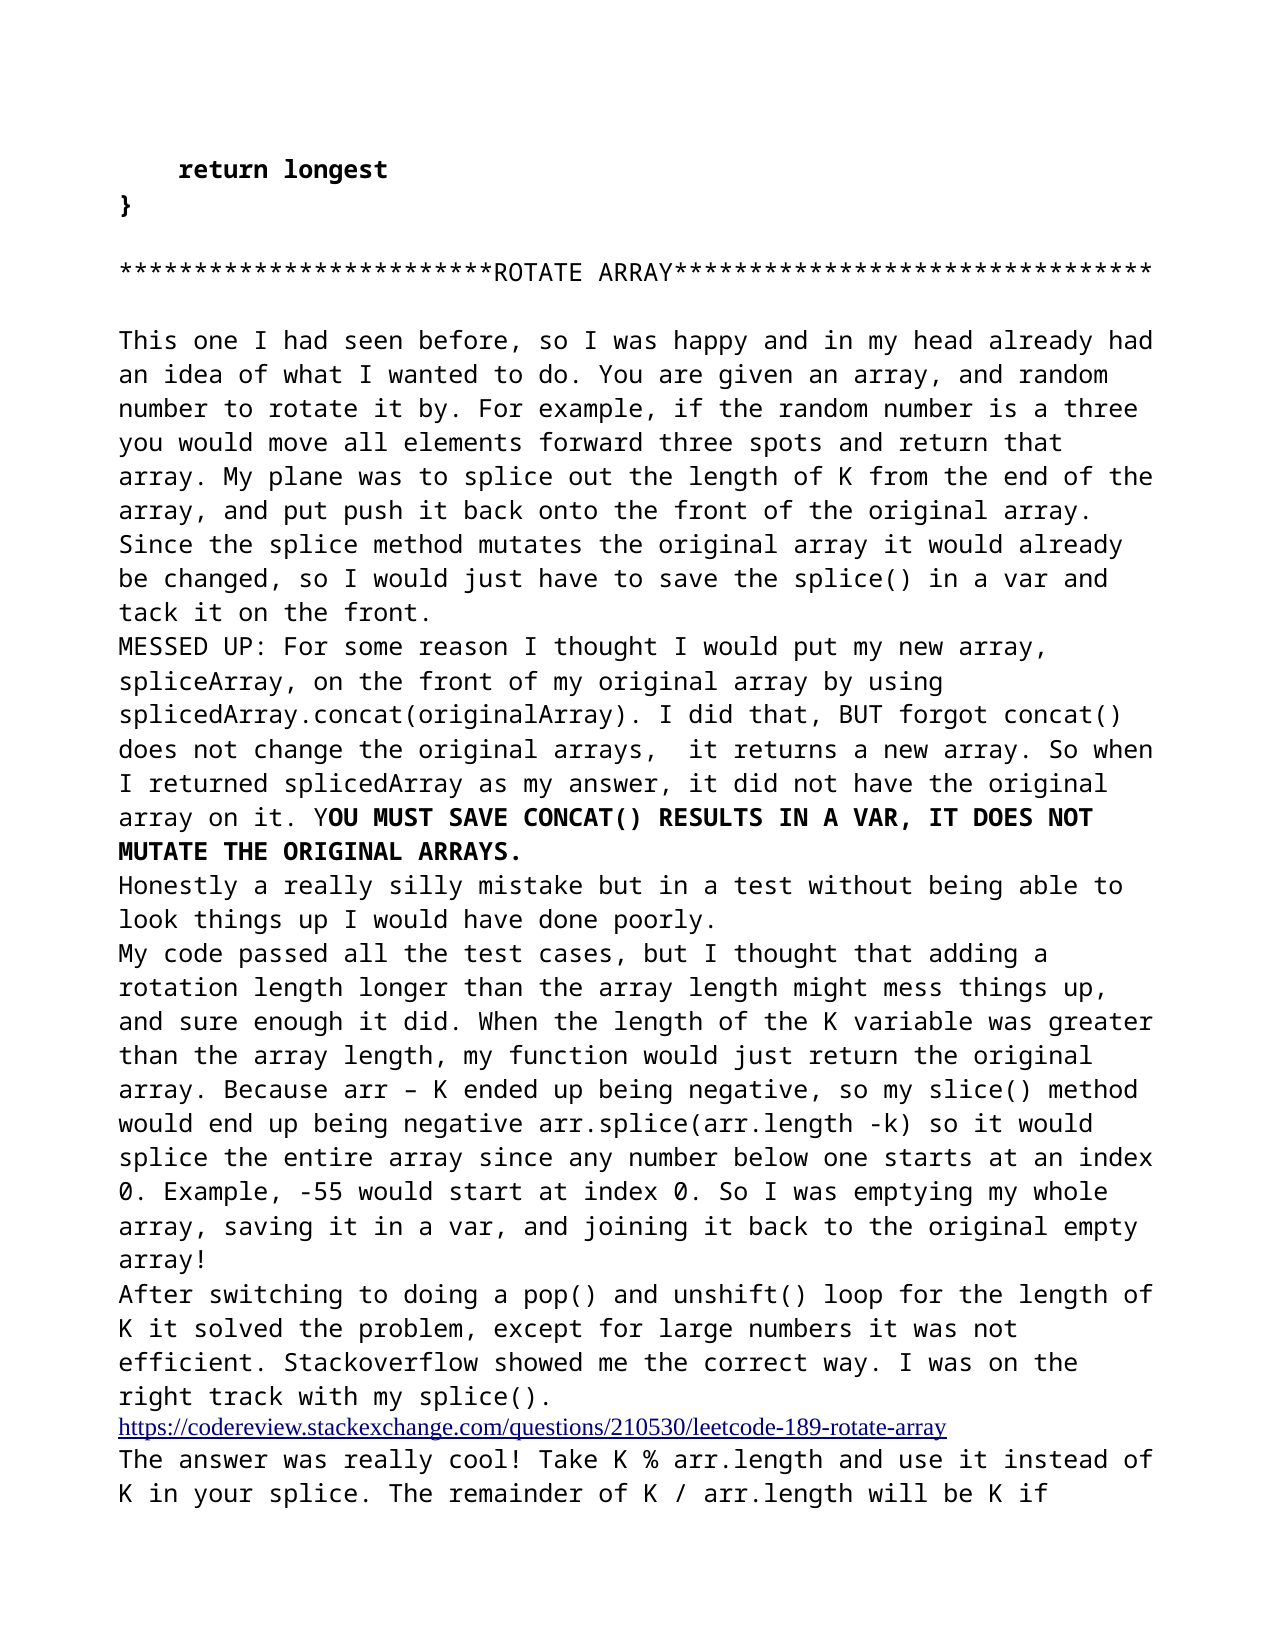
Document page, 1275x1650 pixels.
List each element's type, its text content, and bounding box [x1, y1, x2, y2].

text Honestly a really silly mistake but in a test without being able to look things up I would have done poorly. [118, 867, 1157, 936]
text *************************ROTATE ARRAY******************************** [118, 254, 1157, 288]
text return longest [118, 152, 1157, 186]
text My code passed all the test cases, but I thought that adding a rotation length longer than the array length might mess things up, and sure enough it did. When the length of the K variable was greater than the array length, my function would just return the original array. Because arr – K ended up being negative, so my slice() method would end up being negative arr.splice(arr.length -k) so it would splice the entire array since any number below one starts at an index 0. Example, -55 would start at index 0. So I was emptying my whole array, saving it in a var, and joining it back to the original empty array! [118, 936, 1157, 1276]
text MESSED UP: For some reason I thought I would put my new array, spliceArray, on the front of my original array by using splicedArray.concat(originalArray). I did that, BUT forgot concat() does not change the original arrays, it returns a new array. So when I returned splicedArray as my answer, it did not have the original array on it. YOU MUST SAVE CONCAT() RESULTS IN A VAR, IT DOES NOT MUTATE THE ORIGINAL ARRAYS. [118, 629, 1157, 867]
text This one I had seen before, so I was happy and in my head already had an idea of what I wanted to do. You are given an array, and random number to rotate it by. For example, if the random number is a three you would move all elements forward three spots and return that array. My plane was to splice out the length of K from the end of the array, and put push it back onto the front of the original array. Since the splice method mutates the original array it would already be changed, so I would just have to save the splice() in a var and tack it on the front. [118, 322, 1157, 629]
text The answer was really cool! Take K % arr.length and use it instead of K in your splice. The remainder of K / arr.length will be K if [118, 1441, 1157, 1509]
text After switching to doing a pop() and unshift() loop for the length of K it solved the problem, except for large numbers it was not efficient. Stackoverflow showed me the correct way. I was on the right track with my splice(). https://codereview.stackexchange.com/questions/210530/leetcode-189-rotate-array [118, 1276, 1157, 1441]
text } [118, 186, 1157, 220]
